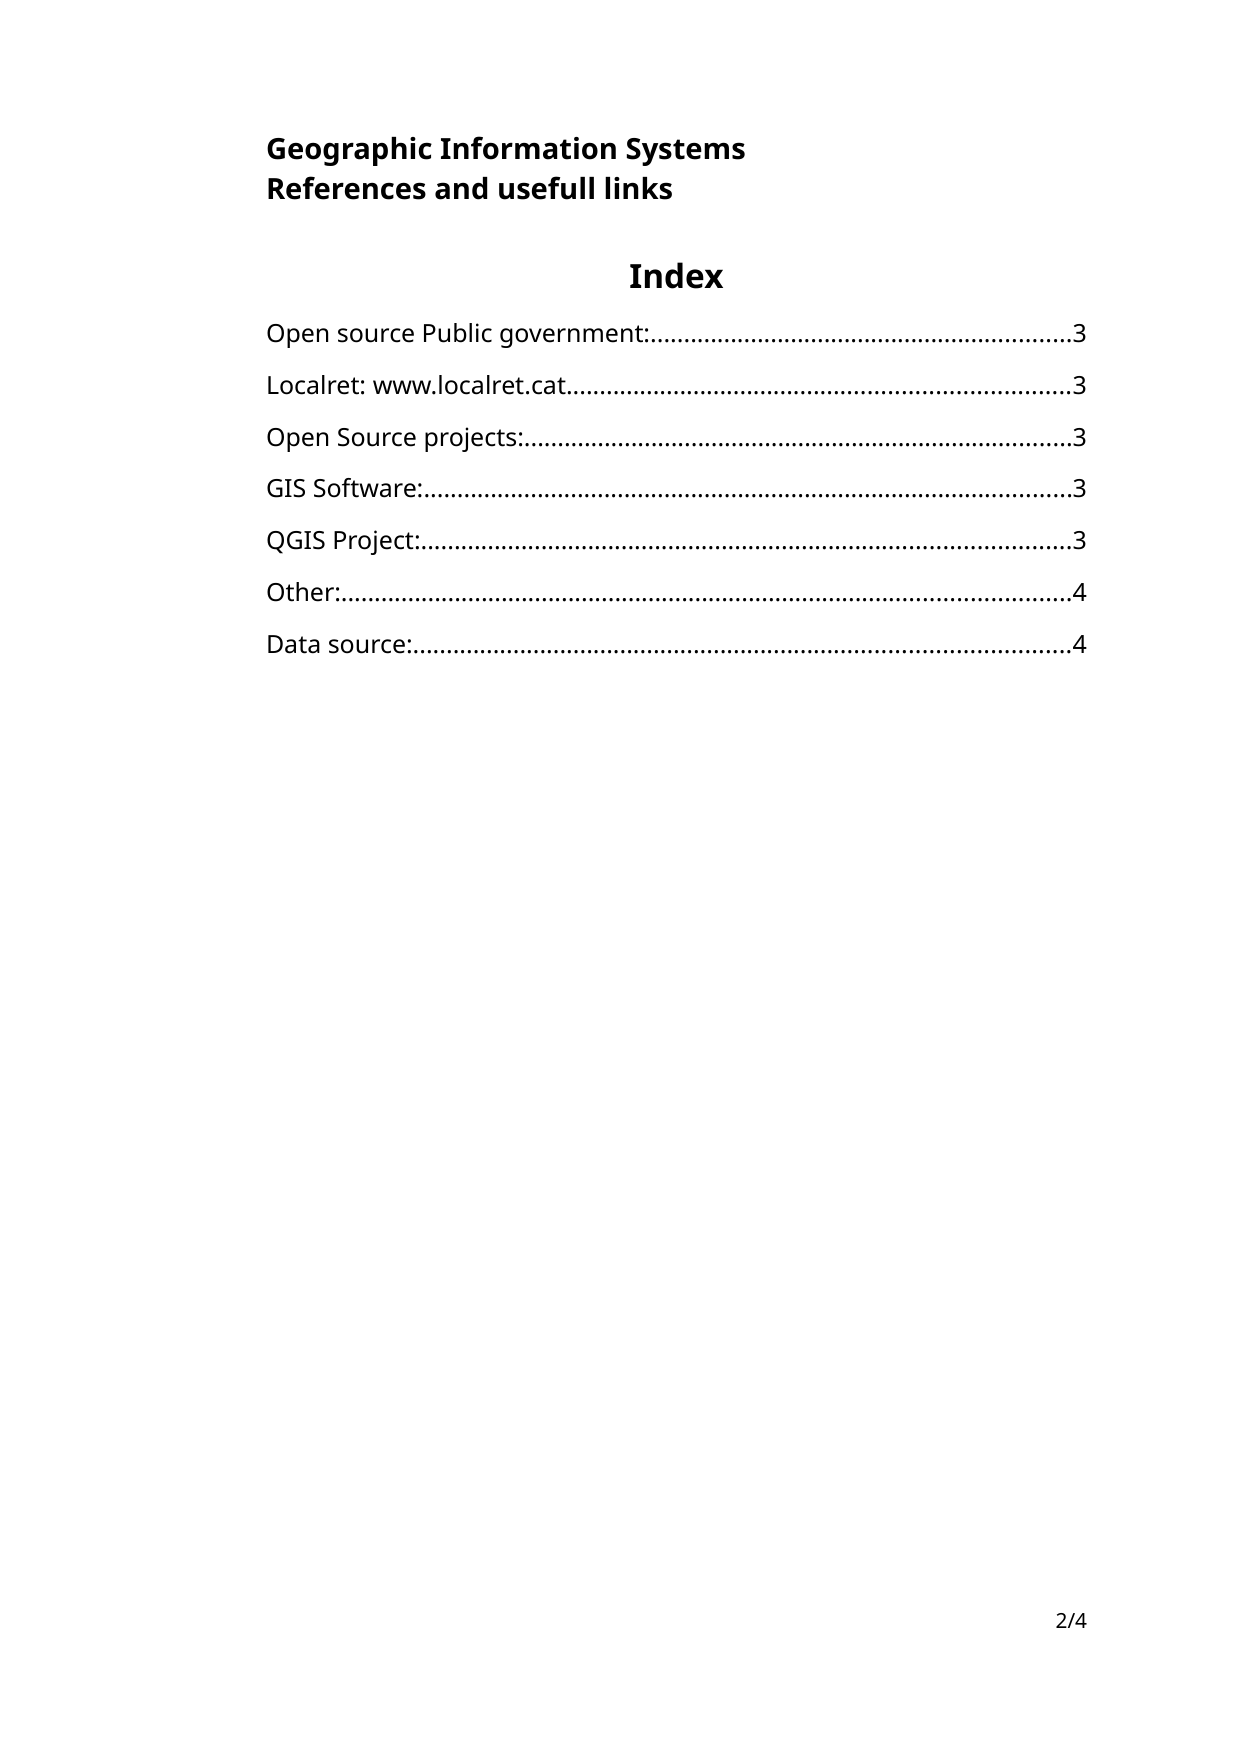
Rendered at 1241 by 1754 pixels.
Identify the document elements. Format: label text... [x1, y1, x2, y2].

text Other: 4 [266, 574, 1087, 609]
text Data source: 4 [266, 626, 1087, 660]
text QGIS Project: 3 [266, 523, 1087, 557]
text Open source Public government: 3 [266, 316, 1087, 350]
text Localret: www.localret.cat 3 [266, 367, 1087, 402]
subtitle Index [266, 253, 1087, 298]
text GIS Software: 3 [266, 471, 1087, 505]
text Open Source projects: 3 [266, 419, 1087, 453]
